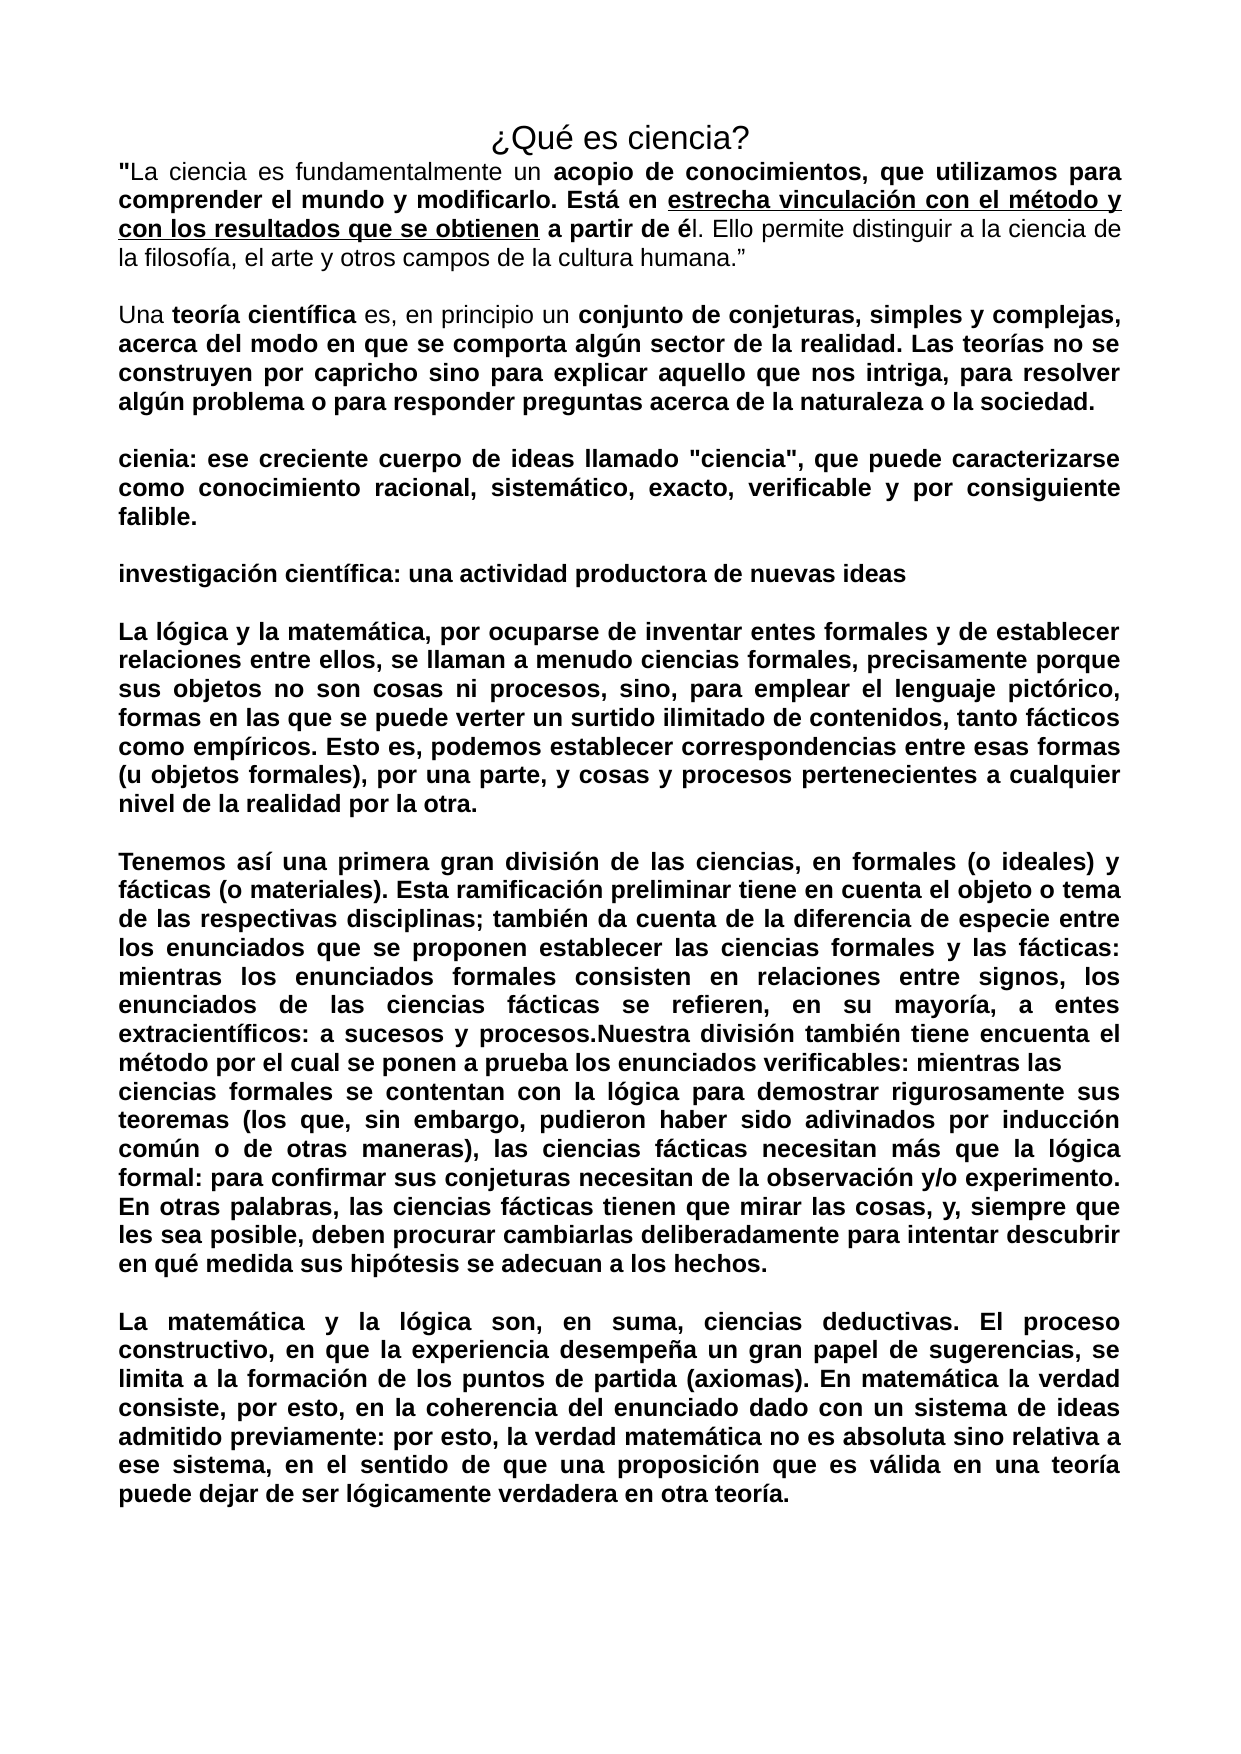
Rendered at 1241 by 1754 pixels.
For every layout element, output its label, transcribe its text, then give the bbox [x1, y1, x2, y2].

text cienia: ese creciente cuerpo de ideas llamado "ciencia", que puede caracterizarse como conocimiento racional, sistemático, exacto, verificable y por consiguiente falible. [118, 444, 1122, 530]
text investigación científica: una actividad productora de nuevas ideas [118, 559, 1122, 588]
text La matemática y la lógica son, en suma, ciencias deductivas. El proceso constructivo, en que la experiencia desempeña un gran papel de sugerencias, se limita a la formación de los puntos de partida (axiomas). En matemática la verdad consiste, por esto, en la coherencia del enunciado dado con un sistema de ideas admitido previamente: por esto, la verdad matemática no es absoluta sino relativa a ese sistema, en el sentido de que una proposición que es válida en una teoría puede dejar de ser lógicamente verdadera en otra teoría. [118, 1307, 1122, 1508]
text ciencias formales se contentan con la lógica para demostrar rigurosamente sus teoremas (los que, sin embargo, pudieron haber sido adivinados por inducción común o de otras maneras), las ciencias fácticas necesitan más que la lógica formal: para confirmar sus conjeturas necesitan de la observación y/o experimento. En otras palabras, las ciencias fácticas tienen que mirar las cosas, y, siempre que les sea posible, deben procurar cambiarlas deliberadamente para intentar descubrir en qué medida sus hipótesis se adecuan a los hechos. [118, 1077, 1122, 1278]
text ¿Qué es ciencia? [118, 118, 1122, 157]
text Tenemos así una primera gran división de las ciencias, en formales (o ideales) y fácticas (o materiales). Esta ramificación preliminar tiene en cuenta el objeto o tema de las respectivas disciplinas; también da cuenta de la diferencia de especie entre los enunciados que se proponen establecer las ciencias formales y las fácticas: mientras los enunciados formales consisten en relaciones entre signos, los enunciados de las ciencias fácticas se refieren, en su mayoría, a entes extracientíficos: a sucesos y procesos.Nuestra división también tiene encuenta el método por el cual se ponen a prueba los enunciados verificables: mientras las [118, 847, 1122, 1077]
text La lógica y la matemática, por ocuparse de inventar entes formales y de establecer relaciones entre ellos, se llaman a menudo ciencias formales, precisamente porque sus objetos no son cosas ni procesos, sino, para emplear el lenguaje pictórico, formas en las que se puede verter un surtido ilimitado de contenidos, tanto fácticos como empíricos. Esto es, podemos establecer correspondencias entre esas formas (u objetos formales), por una parte, y cosas y procesos pertenecientes a cualquier nivel de la realidad por la otra. [118, 617, 1122, 818]
text "La ciencia es fundamentalmente un acopio de conocimientos, que utilizamos para comprender el mundo y modificarlo. Está en estrecha vinculación con el método y con los resultados que se obtienen a partir de él. Ello permite distinguir a la ciencia de la filosofía, el arte y otros campos de la cultura humana.” [118, 157, 1122, 272]
text Una teoría científica es, en principio un conjunto de conjeturas, simples y complejas, acerca del modo en que se comporta algún sector de la realidad. Las teorías no se construyen por capricho sino para explicar aquello que nos intriga, para resolver algún problema o para responder preguntas acerca de la naturaleza o la sociedad. [118, 300, 1122, 415]
